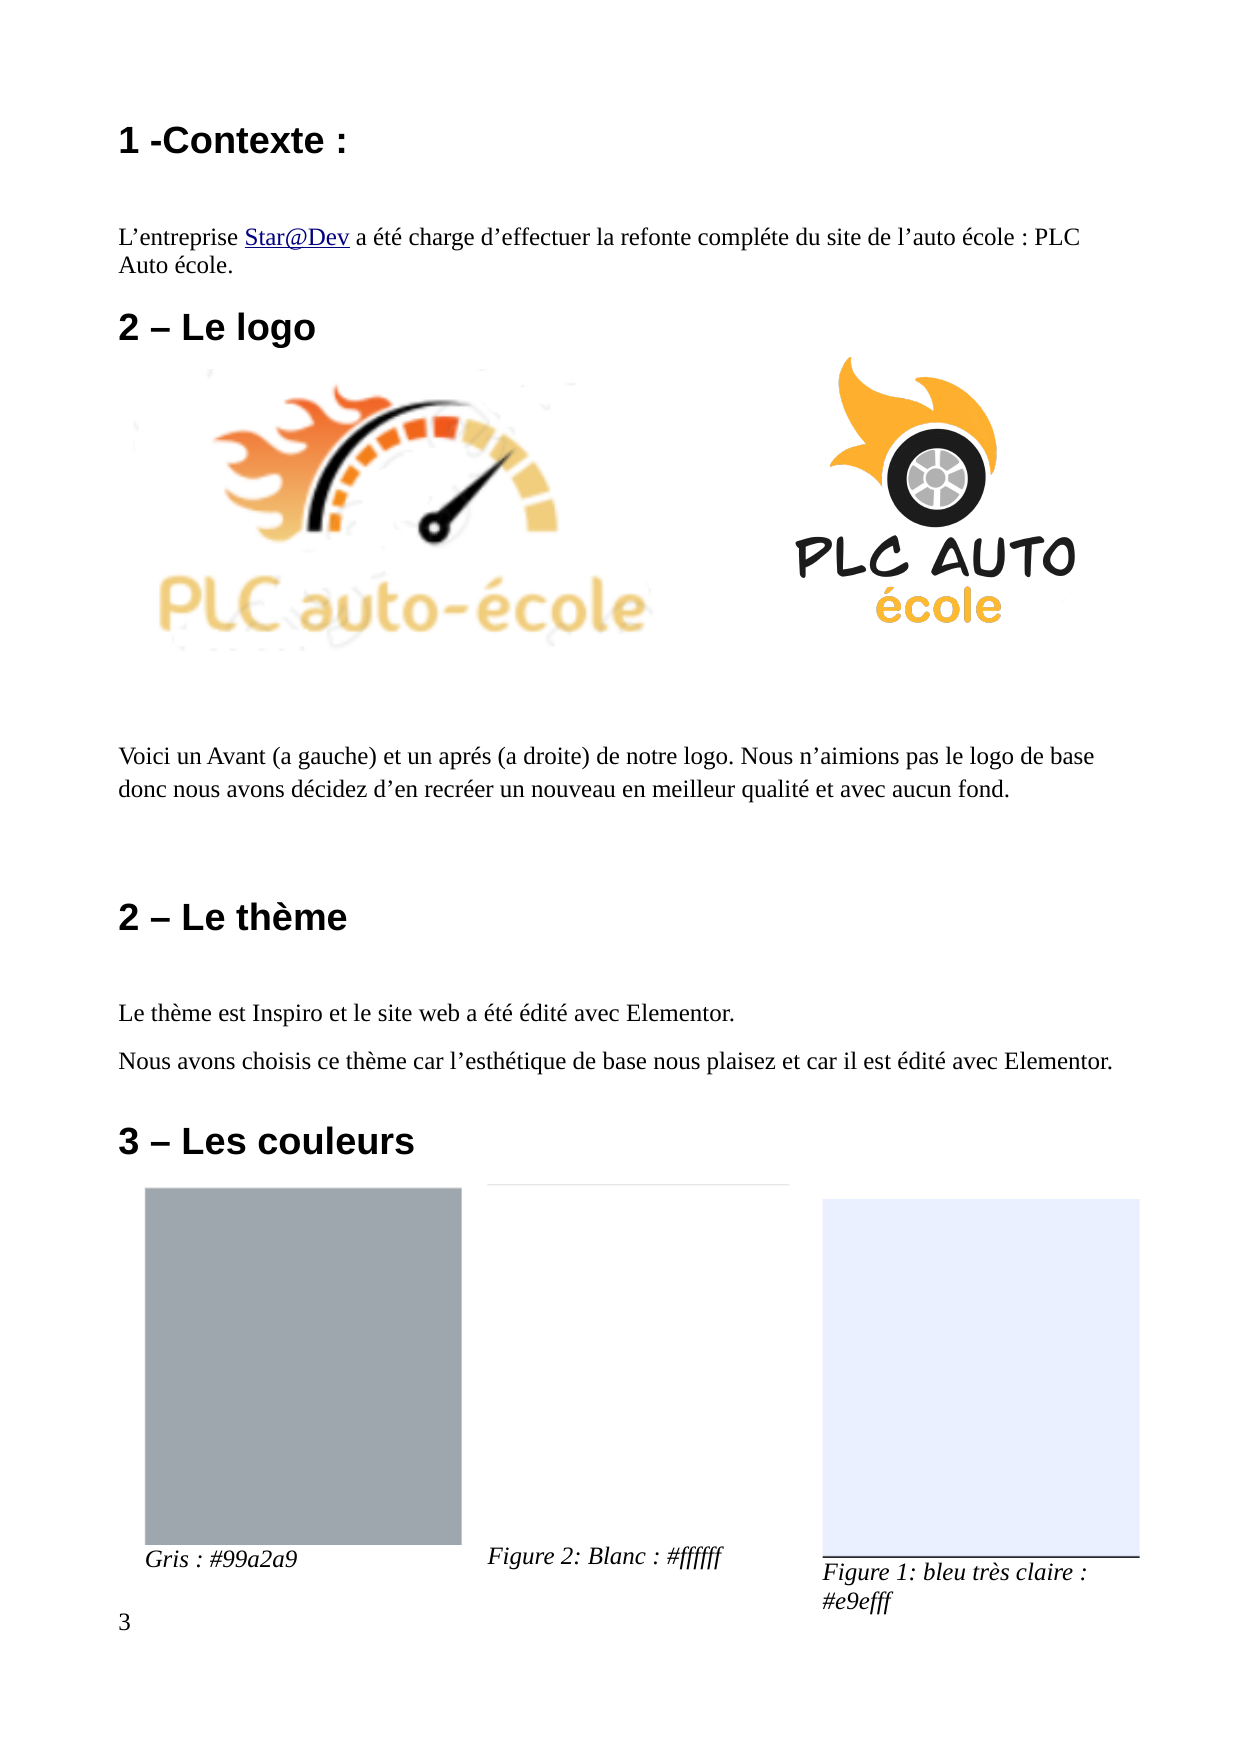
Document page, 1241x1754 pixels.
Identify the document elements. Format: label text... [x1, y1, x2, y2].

text Figure 2: Blanc : #ffffff [487, 1541, 803, 1570]
text Le thème est Inspiro et le site web a été édité avec Elementor. [118, 998, 1122, 1027]
text Voici un Avant (a gauche) et un aprés (a droite) de notre logo. Nous n’aimions pas le logo de base donc nous avons décidez d’en recréer un nouveau en meilleur qualité et avec aucun fond. [118, 741, 1122, 803]
picture [487, 1184, 803, 1541]
picture [822, 1199, 1140, 1558]
text Nous avons choisis ce thème car l’esthétique de base nous plaisez et car il est édité avec Elementor. [118, 1046, 1122, 1075]
text Figure 1: bleu très claire : #e9efff [822, 1558, 1140, 1615]
text L’entreprise Star@Dev a été charge d’effectuer la refonte compléte du site de l’auto école : PLC Auto école. [118, 222, 1122, 279]
picture [133, 369, 668, 651]
subtitle 1 -Contexte : [118, 118, 1122, 162]
text Gris : #99a2a9 [144, 1545, 462, 1573]
subtitle 3 – Les couleurs [118, 1118, 1122, 1162]
picture [748, 344, 1085, 651]
picture [144, 1187, 462, 1545]
subtitle 2 – Le logo [118, 304, 1122, 348]
subtitle 2 – Le thème [118, 894, 1122, 938]
